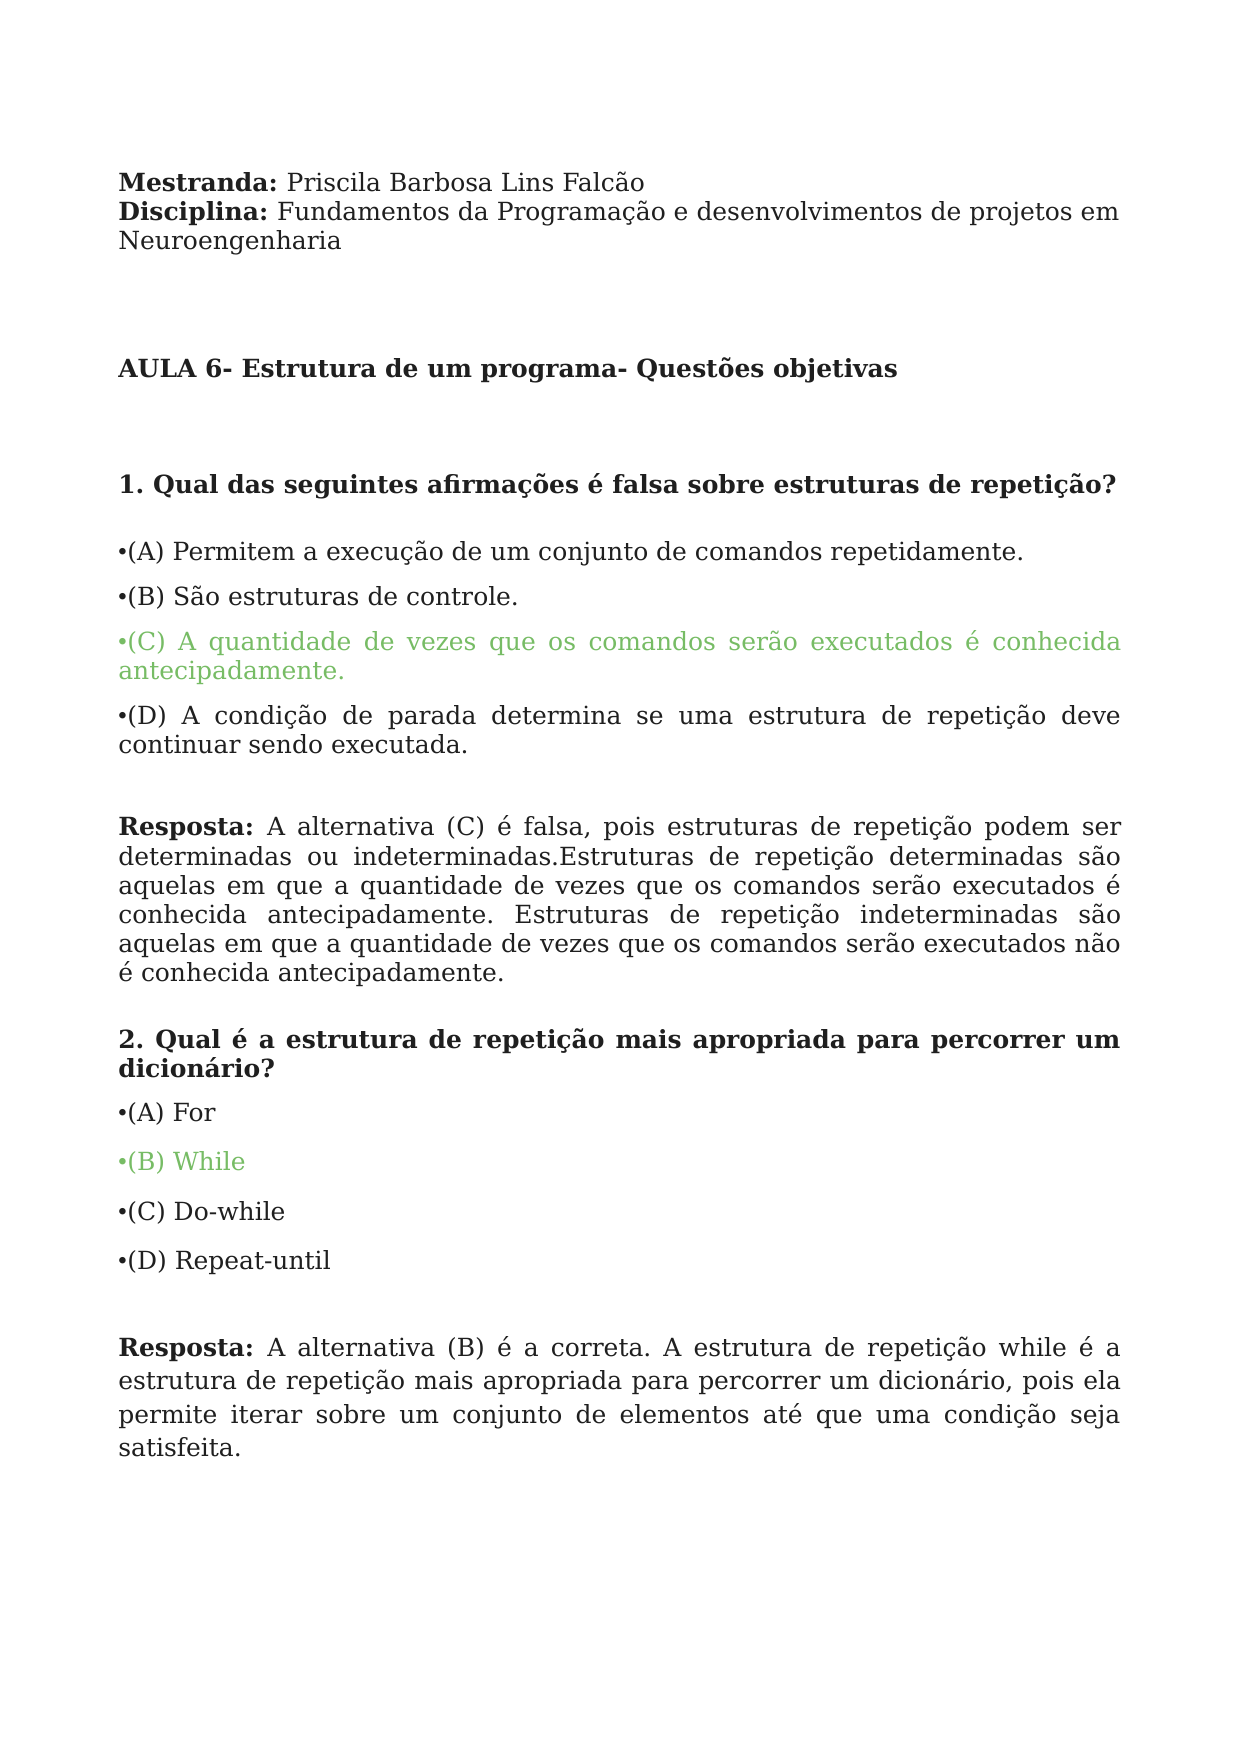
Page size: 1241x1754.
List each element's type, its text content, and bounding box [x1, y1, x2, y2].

list (A) Permitem a execução de um conjunto de comandos repetidamente. [118, 537, 1122, 566]
list (B) While [118, 1147, 1122, 1177]
list (C) A quantidade de vezes que os comandos serão executados é conhecida antecipadamente. [118, 627, 1122, 685]
list (A) For [118, 1098, 1122, 1127]
list (D) A condição de parada determina se uma estrutura de repetição deve continuar sendo executada. [118, 701, 1122, 759]
text AULA 6- Estrutura de um programa- Questões objetivas [118, 354, 1122, 383]
list (C) Do-while [118, 1197, 1122, 1226]
text 2. Qual é a estrutura de repetição mais apropriada para percorrer um dicionário? [118, 1025, 1122, 1084]
text Resposta: A alternativa (B) é a correta. A estrutura de repetição while é a estrutura de repetição mais apropriada para percorrer um dicionário, pois ela permite iterar sobre um conjunto de elementos até que uma condição seja satisfeita. [118, 1332, 1122, 1462]
list (B) São estruturas de controle. [118, 582, 1122, 611]
list (D) Repeat-until [118, 1246, 1122, 1275]
text Resposta: A alternativa (C) é falsa, pois estruturas de repetição podem ser determinadas ou indeterminadas.Estruturas de repetição determinadas são aquelas em que a quantidade de vezes que os comandos serão executados é conhecida antecipadamente. Estruturas de repetição indeterminadas são aquelas em que a quantidade de vezes que os comandos serão executados não é conhecida antecipadamente. [118, 812, 1122, 987]
text 1. Qual das seguintes afirmações é falsa sobre estruturas de repetição? [118, 470, 1122, 500]
text Mestranda: Priscila Barbosa Lins Falcão Disciplina: Fundamentos da Programação e desenvolvimentos de projetos em Neuroengenharia [118, 167, 1122, 255]
